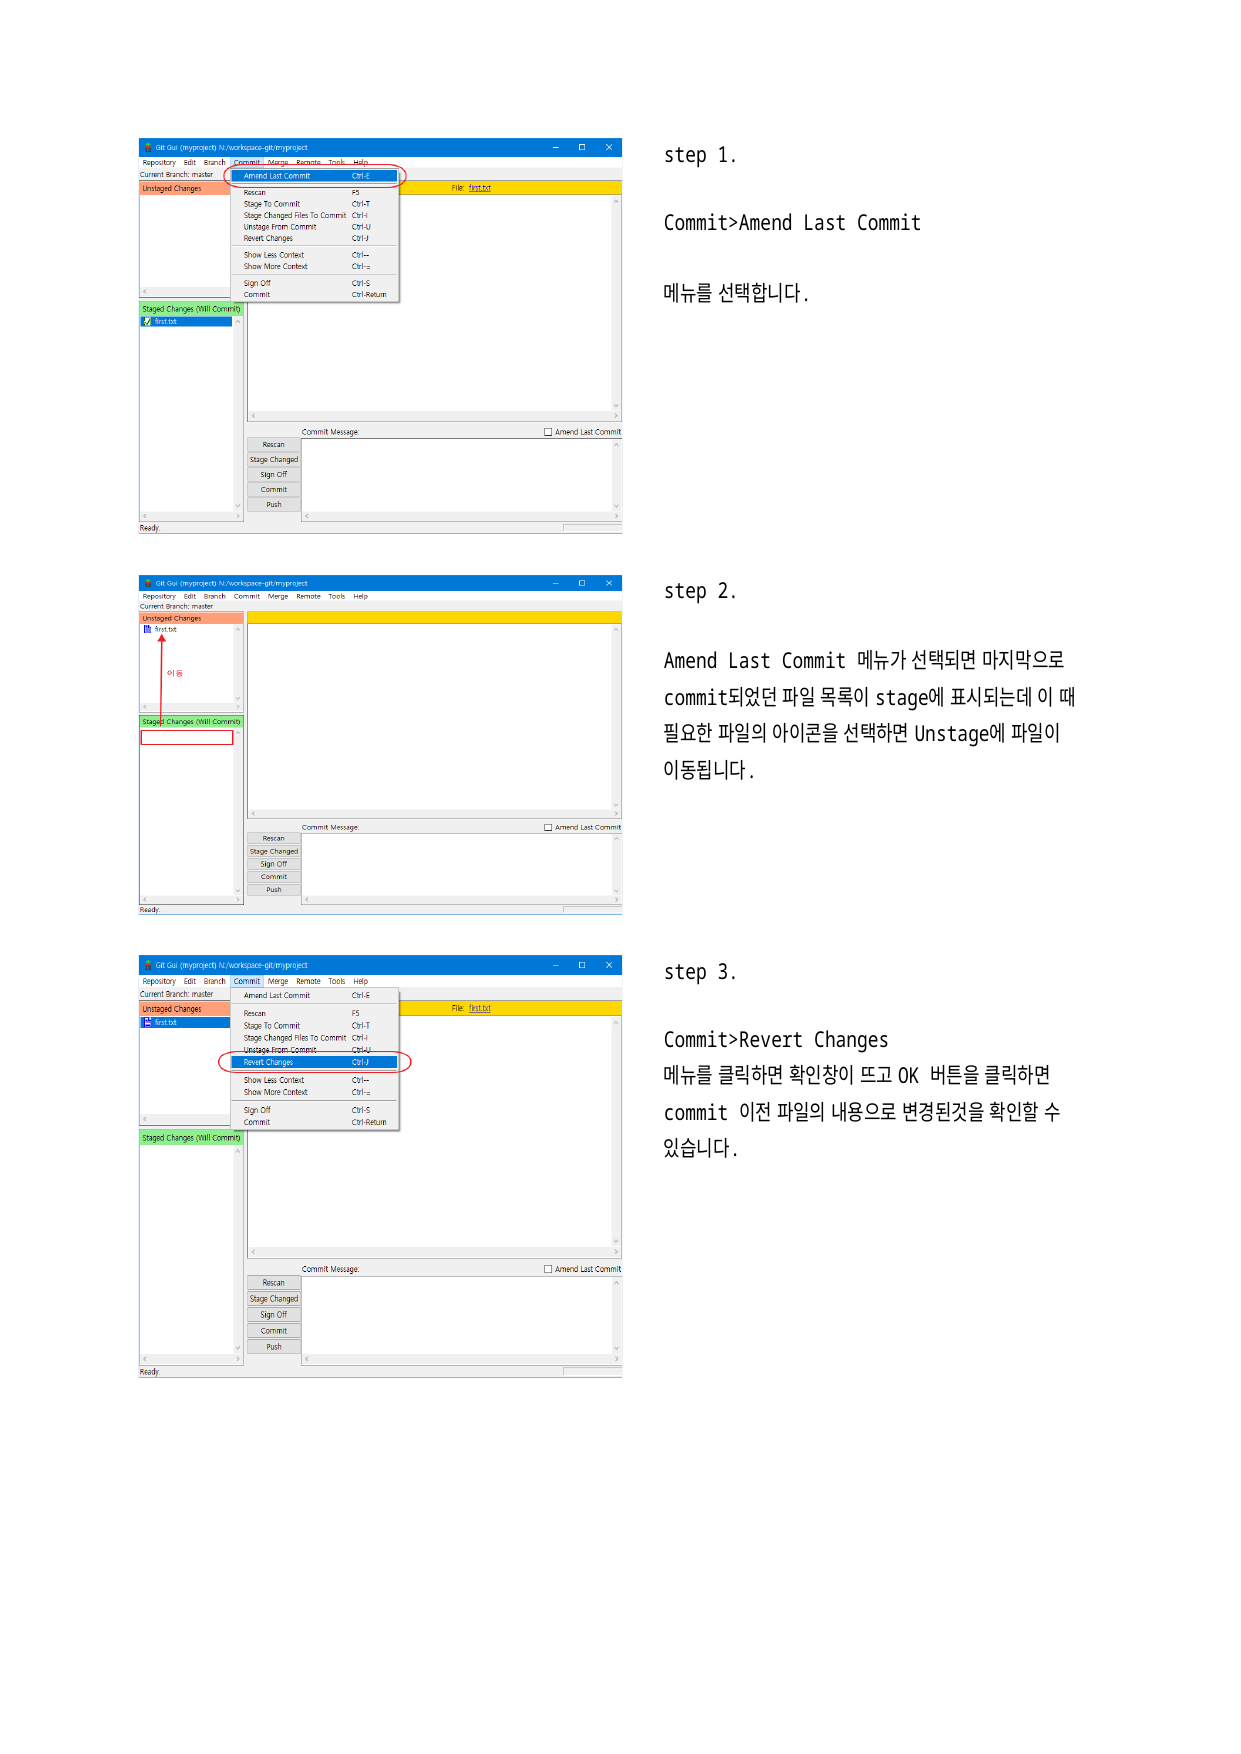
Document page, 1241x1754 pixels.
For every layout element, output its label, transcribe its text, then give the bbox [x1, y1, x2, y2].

table_cell [118, 935, 643, 1399]
picture [138, 955, 623, 1378]
picture [138, 138, 623, 534]
table_cell step 3. Commit>Revert Changes 메뉴를 클릭하면 확인창이 뜨고 OK 버튼을 클릭하면 commit 이전 파일의 내용으로 변경된것을 확인할 수 있습니다. [643, 935, 1122, 1399]
table_cell step 2. Amend Last Commit 메뉴가 선택되면 마지막으로 commit되었던 파일 목록이 stage에 표시되는데 이 때 필요한 파일의 아이콘을 선택하면 Unstage에 파일이 이동됩니다. [643, 554, 1122, 935]
table_cell [118, 554, 643, 935]
table_header [118, 118, 643, 554]
table_header step 1. Commit>Amend Last Commit 메뉴를 선택합니다. [643, 118, 1122, 554]
picture [138, 575, 623, 915]
